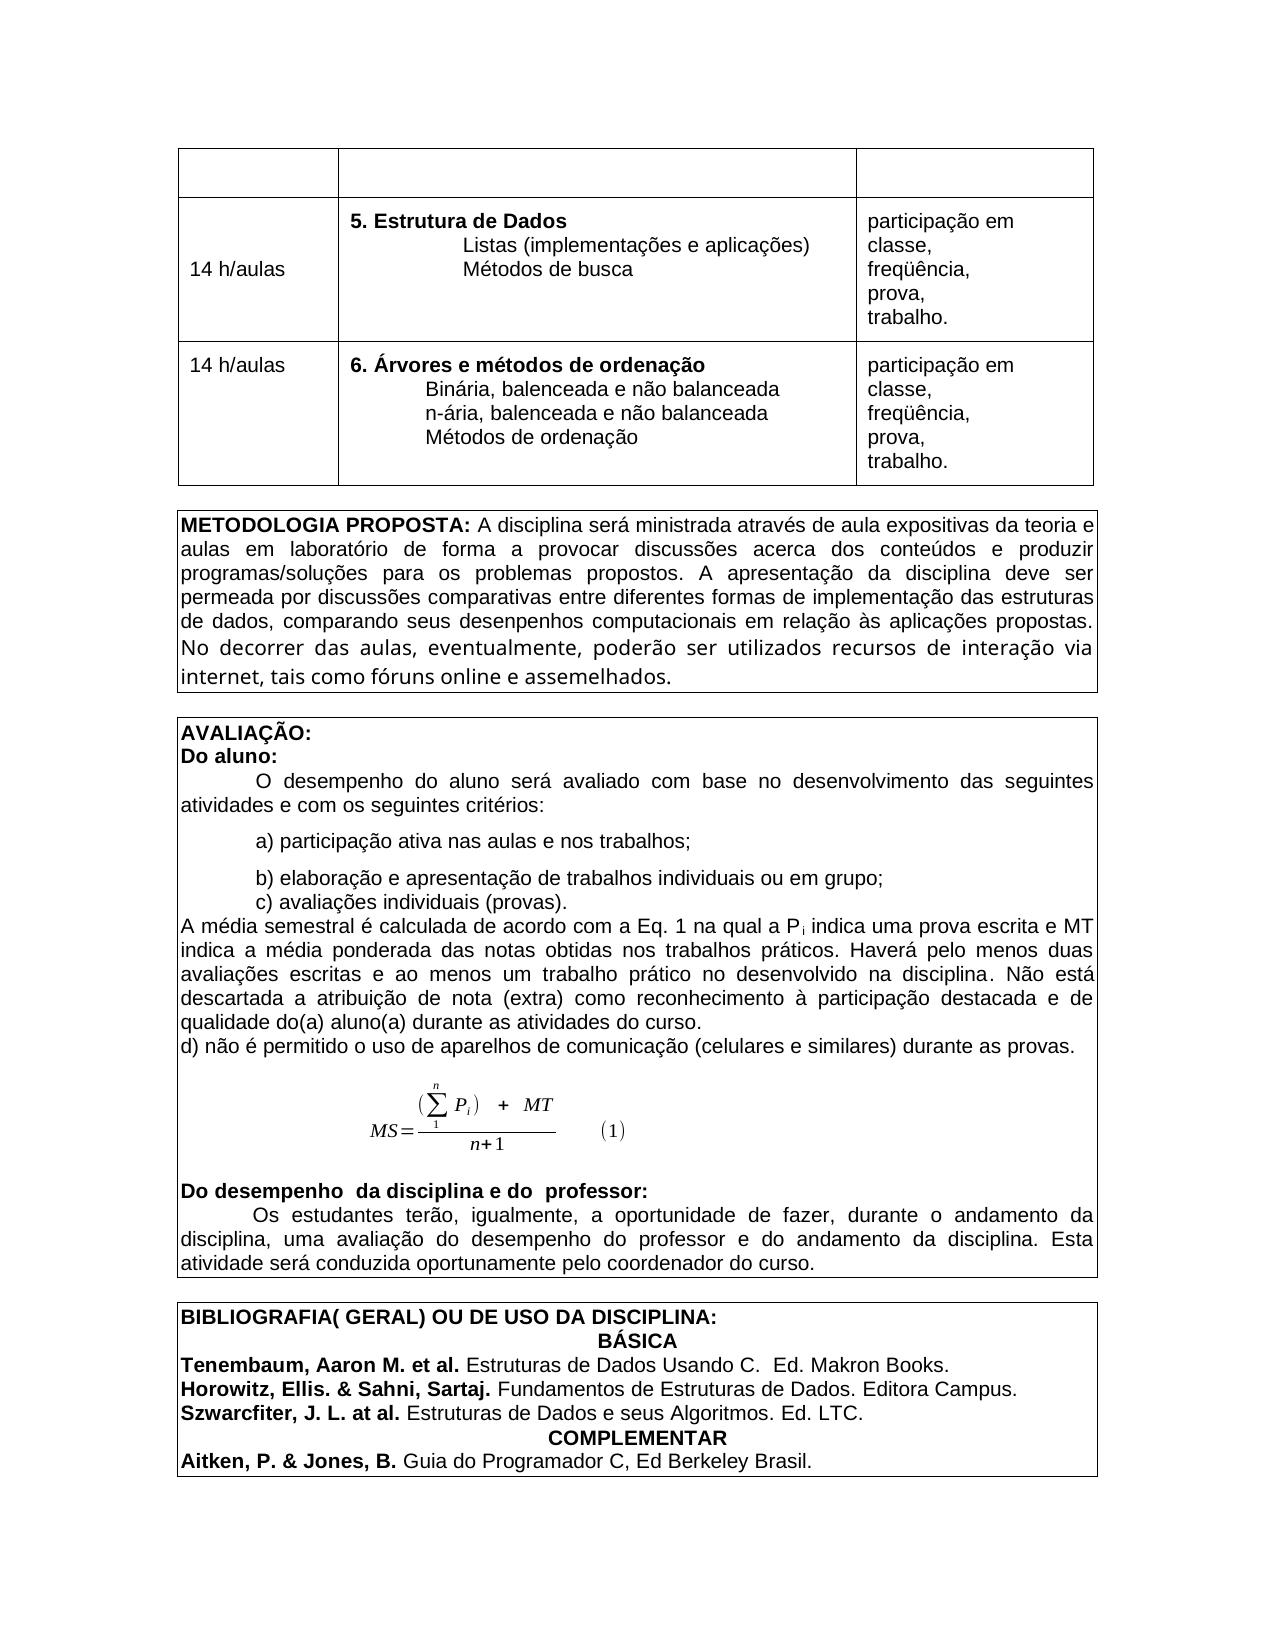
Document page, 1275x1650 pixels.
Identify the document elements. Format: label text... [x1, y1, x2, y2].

text O desempenho do aluno será avaliado com base no desenvolvimento das seguintes atividades e com os seguintes critérios: [178, 765, 1097, 817]
text b) elaboração e apresentação de trabalhos individuais ou em grupo; [178, 863, 1097, 887]
text Tenembaum, Aaron M. et al. Estruturas de Dados Usando C. Ed. Makron Books. [178, 1350, 1097, 1374]
table_cell 14 h/aulas [179, 198, 338, 341]
table_cell 5. Estrutura de Dados Listas (implementações e aplicações) Métodos de busca [339, 198, 856, 341]
text Horowitz, Ellis. & Sahni, Sartaj. Fundamentos de Estruturas de Dados. Editora Campus. [178, 1374, 1097, 1398]
table_cell [179, 149, 338, 197]
table_cell participação em classe, freqüência, prova, trabalho. [857, 342, 1093, 484]
text a) participação ativa nas aulas e nos trabalhos; [178, 826, 1097, 853]
text AVALIAÇÃO: [178, 718, 1097, 741]
text c) avaliações individuais (provas). [178, 887, 1097, 911]
text BIBLIOGRAFIA( GERAL) OU DE USO DA DISCIPLINA: [178, 1303, 1097, 1326]
table_cell 14 h/aulas [179, 342, 338, 484]
table_cell 6. Árvores e métodos de ordenação Binária, balenceada e não balanceada n-ária, balenceada e não balanceada Métodos de ordenação [339, 342, 856, 484]
text Do desempenho da disciplina e do professor: [178, 1175, 1097, 1199]
table_cell [339, 149, 856, 197]
text METODOLOGIA PROPOSTA: A disciplina será ministrada através de aula expositivas da teoria e aulas em laboratório de forma a provocar discussões acerca dos conteúdos e produzir programas/soluções para os problemas propostos. A apresentação da disciplina deve ser permeada por discussões comparativas entre diferentes formas de implementação das estruturas de dados, comparando seus desenpenhos computacionais em relação às aplicações propostas. No decorrer das aulas, eventualmente, poderão ser utilizados recursos de interação via internet, tais como fóruns online e assemelhados. [178, 511, 1097, 692]
text BÁSICA [178, 1326, 1097, 1350]
text Aitken, P. & Jones, B. Guia do Programador C, Ed Berkeley Brasil. [178, 1446, 1097, 1476]
text Do aluno: [178, 741, 1097, 765]
subtitle COMPLEMENTAR [178, 1422, 1097, 1446]
text Os estudantes terão, igualmente, a oportunidade de fazer, durante o andamento da disciplina, uma avaliação do desempenho do professor e do andamento da disciplina. Esta atividade será conduzida oportunamente pelo coordenador do curso. [178, 1199, 1097, 1277]
table_cell participação em classe, freqüência, prova, trabalho. [857, 198, 1093, 341]
text d) não é permitido o uso de aparelhos de comunicação (celulares e similares) durante as provas. [178, 1031, 1097, 1058]
table_cell [857, 149, 1093, 197]
text A média semestral é calculada de acordo com a Eq. 1 na qual a Pi indica uma prova escrita e MT indica a média ponderada das notas obtidas nos trabalhos práticos. Haverá pelo menos duas avaliações escritas e ao menos um trabalho prático no desenvolvido na disciplina. Não está descartada a atribuição de nota (extra) como reconhecimento à participação destacada e de qualidade do(a) aluno(a) durante as atividades do curso. [178, 911, 1097, 1031]
text Szwarcfiter, J. L. at al. Estruturas de Dados e seus Algoritmos. Ed. LTC. [178, 1398, 1097, 1422]
